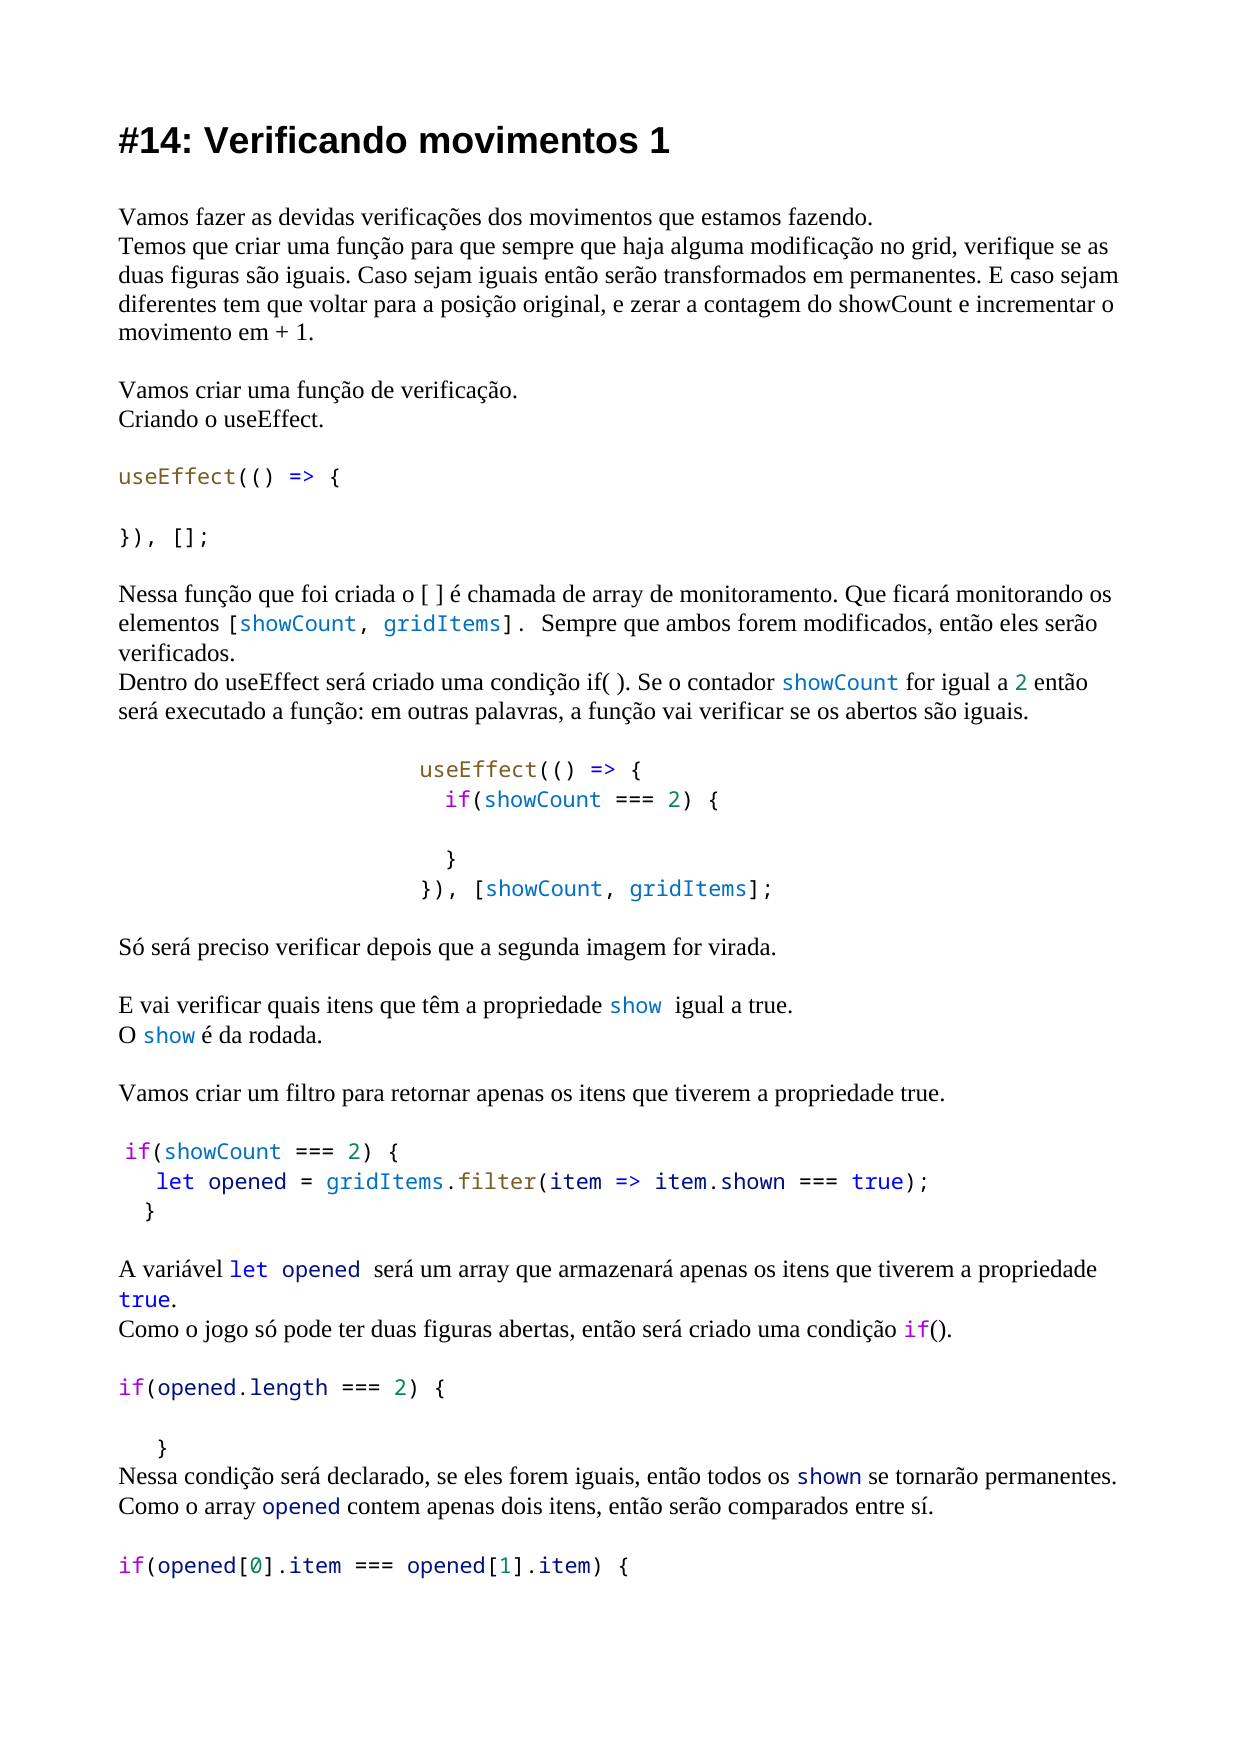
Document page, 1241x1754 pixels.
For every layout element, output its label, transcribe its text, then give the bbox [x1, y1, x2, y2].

text let opened = gridItems.filter(item => item.shown === true); [118, 1166, 1122, 1195]
text if(opened[0].item === opened[1].item) { [118, 1550, 1122, 1579]
text } [118, 1432, 1122, 1461]
text if(showCount === 2) { [419, 784, 1122, 813]
text Temos que criar uma função para que sempre que haja alguma modificação no grid, verifique se as duas figuras são iguais. Caso sejam iguais então serão transformados em permanentes. E caso sejam diferentes tem que voltar para a posição original, e zerar a contagem do showCount e incrementar o movimento em + 1. [118, 231, 1122, 346]
text Nessa função que foi criada o [ ] é chamada de array de monitoramento. Que ficará monitorando os elementos [showCount, gridItems]. Sempre que ambos forem modificados, então eles serão verificados. [118, 579, 1122, 667]
text Vamos criar uma função de verificação. [118, 375, 1122, 404]
text Como o jogo só pode ter duas figuras abertas, então será criado uma condição if(). [118, 1313, 1122, 1343]
text }), [showCount, gridItems]; [419, 873, 1122, 903]
text if(opened.length === 2) { [118, 1372, 1122, 1402]
text } [419, 843, 1122, 873]
text } [118, 1195, 1122, 1225]
text Dentro do useEffect será criado uma condição if( ). Se o contador showCount for igual a 2 então será executado a função: em outras palavras, a função vai verificar se os abertos são iguais. [118, 667, 1122, 725]
text useEffect(() => { [419, 754, 1122, 784]
text if(showCount === 2) { [118, 1136, 1122, 1166]
text O show é da rodada. [118, 1020, 1122, 1049]
text Vamos fazer as devidas verificações dos movimentos que estamos fazendo. [118, 202, 1122, 231]
text Só será preciso verificar depois que a segunda imagem for virada. [118, 932, 1122, 961]
text Vamos criar um filtro para retornar apenas os itens que tiverem a propriedade true. [118, 1078, 1122, 1107]
text A variável let opened será um array que armazenará apenas os itens que tiverem a propriedade true. [118, 1254, 1122, 1313]
text }), []; [118, 521, 1122, 551]
text E vai verificar quais itens que têm a propriedade show igual a true. [118, 990, 1122, 1020]
text useEffect(() => { [118, 461, 1122, 491]
text Criando o useEffect. [118, 404, 1122, 432]
text Como o array opened contem apenas dois itens, então serão comparados entre sí. [118, 1491, 1122, 1521]
subtitle #14: Verificando movimentos 1 [118, 118, 1122, 161]
text Nessa condição será declarado, se eles forem iguais, então todos os shown se tornarão permanentes. [118, 1461, 1122, 1491]
